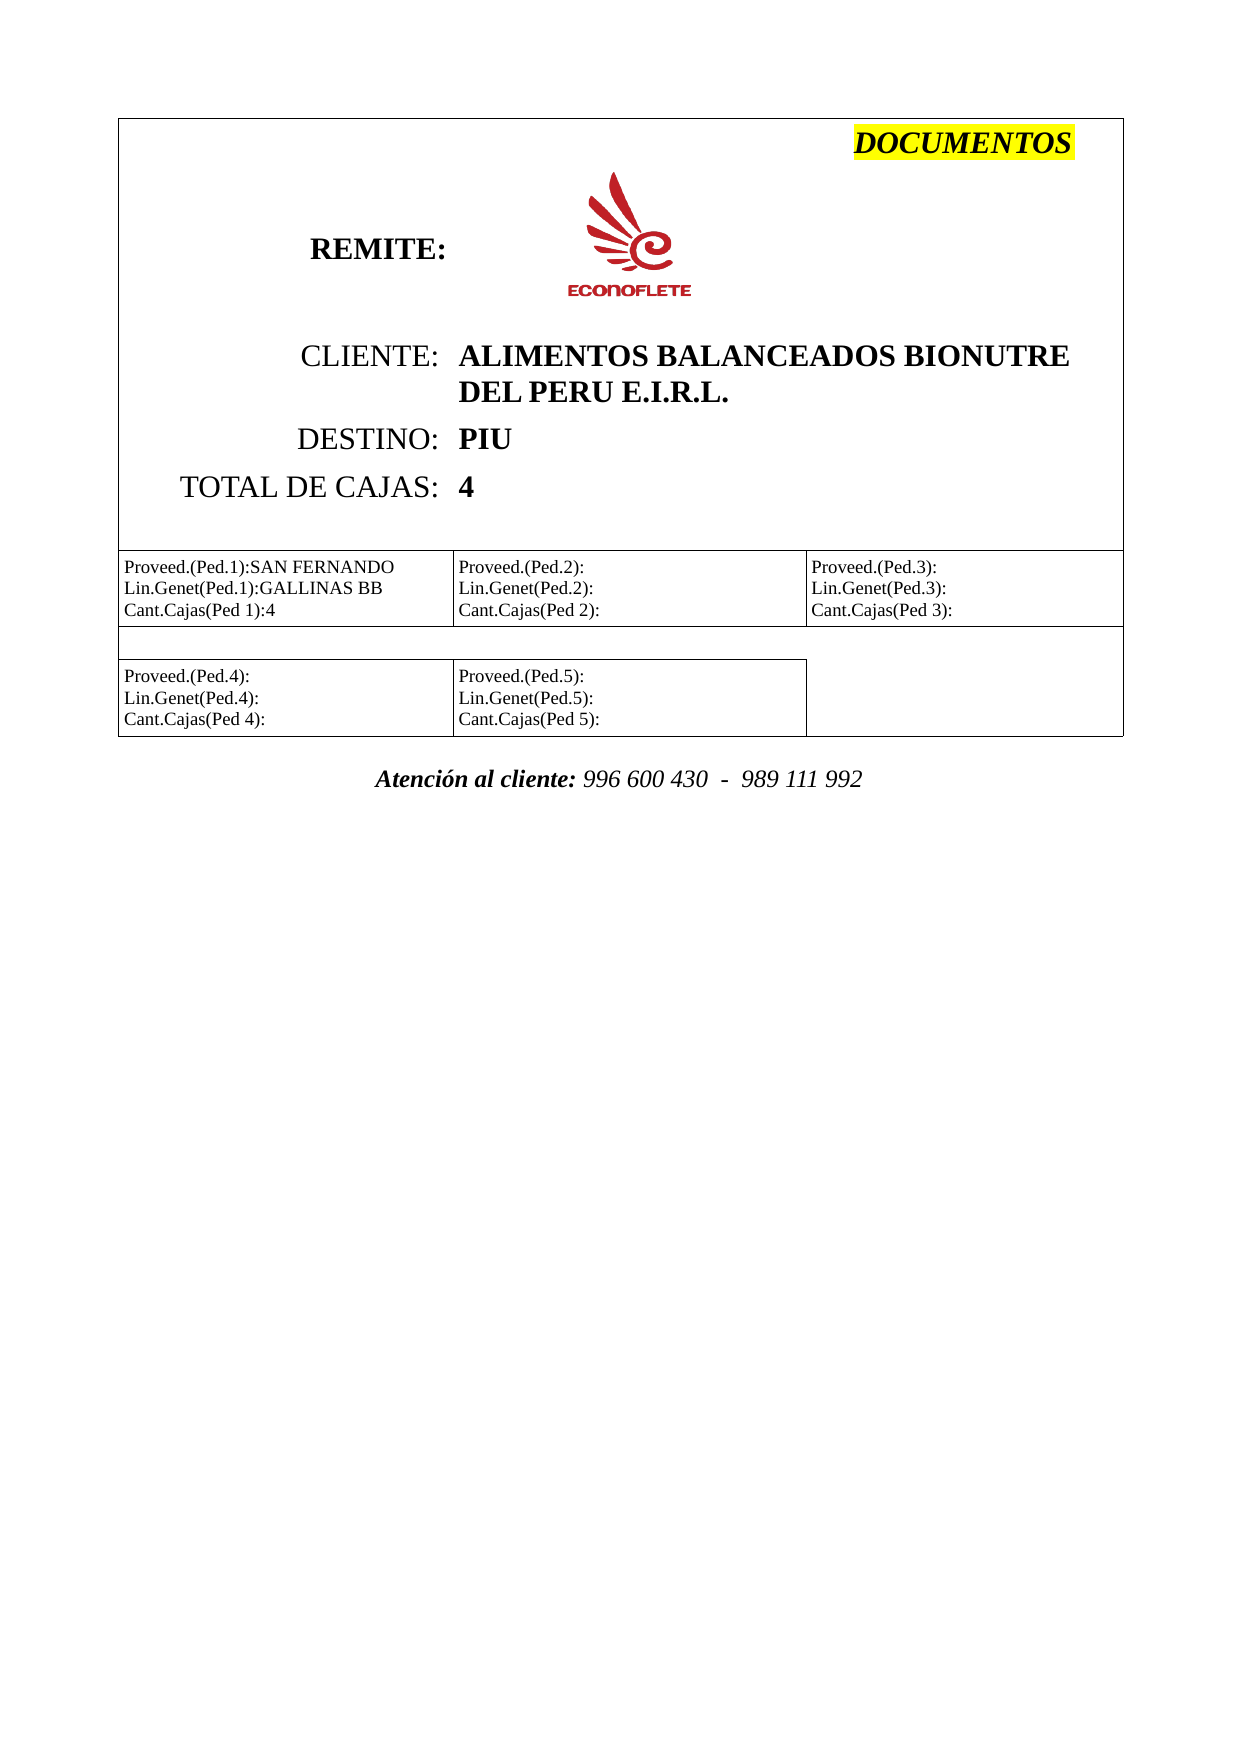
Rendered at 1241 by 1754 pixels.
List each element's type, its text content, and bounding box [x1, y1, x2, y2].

table_header [119, 119, 453, 166]
table_cell [453, 510, 806, 550]
table_cell Proveed.(Ped.5): Lin.Genet(Ped.5): Cant.Cajas(Ped 5): [454, 660, 806, 736]
table_cell Proveed.(Ped.3): Lin.Genet(Ped.3): Cant.Cajas(Ped 3): [807, 551, 1123, 626]
picture [552, 171, 707, 297]
text Atención al cliente: 996 600 430 - 989 111 992 [118, 764, 1122, 793]
table_cell TOTAL DE CAJAS: [119, 462, 453, 510]
table_cell [119, 510, 453, 550]
table_cell [453, 627, 806, 659]
table_cell [807, 659, 1123, 736]
table_cell 4 [453, 462, 1123, 510]
table_cell [453, 166, 806, 332]
table_cell Proveed.(Ped.4): Lin.Genet(Ped.4): Cant.Cajas(Ped 4): [119, 660, 453, 736]
table_cell DESTINO: [119, 415, 453, 462]
table_cell [806, 510, 1123, 550]
table_header DOCUMENTOS [806, 119, 1123, 166]
table_cell PIU [453, 415, 806, 462]
table_header [453, 119, 806, 166]
table_cell [806, 627, 1123, 659]
table_cell Proveed.(Ped.1):SAN FERNANDO Lin.Genet(Ped.1):GALLINAS BB Cant.Cajas(Ped 1):4 [119, 551, 453, 626]
table_cell REMITE: [119, 166, 453, 332]
table_cell CLIENTE: [119, 332, 453, 415]
table_cell [119, 627, 453, 659]
table_cell [806, 415, 1123, 462]
table_cell ALIMENTOS BALANCEADOS BIONUTRE DEL PERU E.I.R.L. [453, 332, 1123, 415]
table_cell Proveed.(Ped.2): Lin.Genet(Ped.2): Cant.Cajas(Ped 2): [454, 551, 806, 626]
table_cell [806, 166, 1123, 332]
